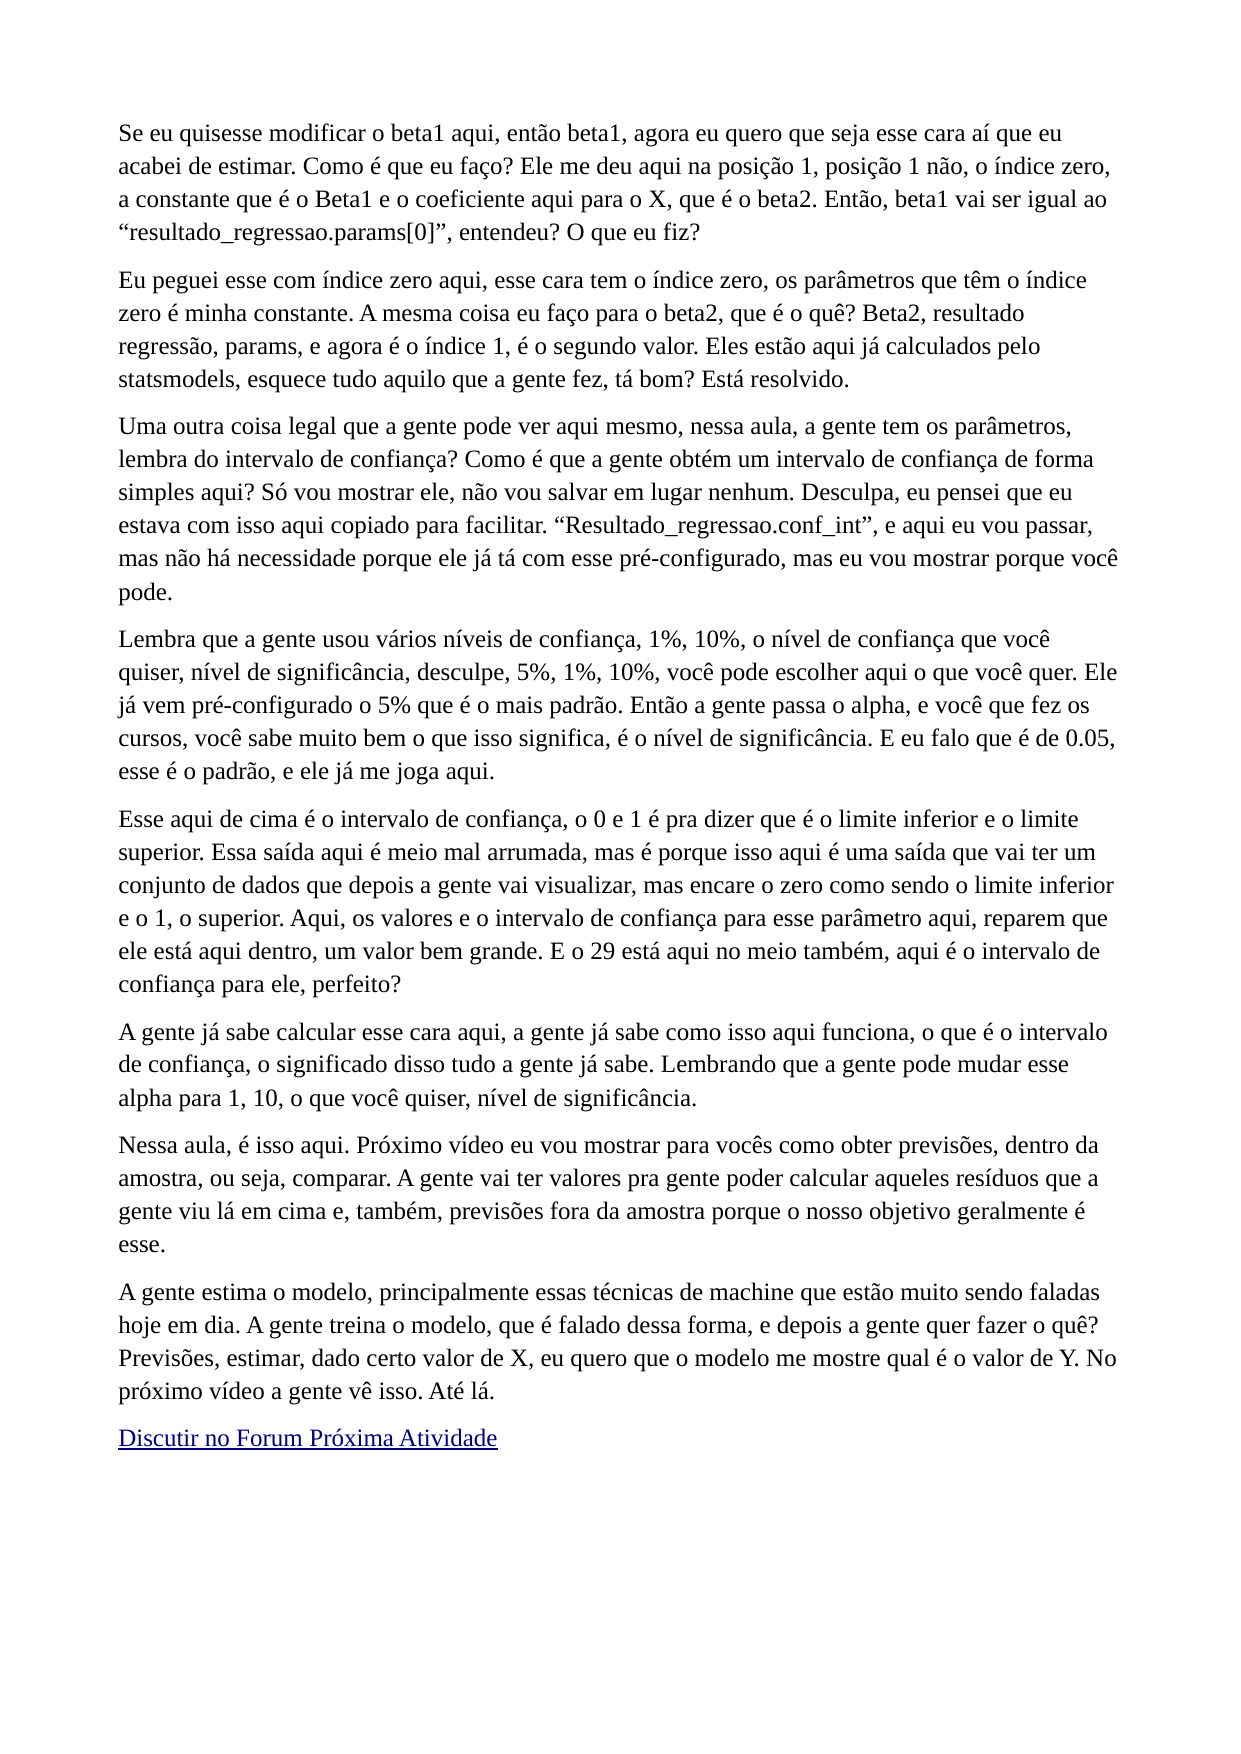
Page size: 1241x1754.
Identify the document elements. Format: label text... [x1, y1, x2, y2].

text A gente já sabe calcular esse cara aqui, a gente já sabe como isso aqui funciona, o que é o intervalo de confiança, o significado disso tudo a gente já sabe. Lembrando que a gente pode mudar esse alpha para 1, 10, o que você quiser, nível de significância. [118, 1017, 1122, 1111]
text A gente estima o modelo, principalmente essas técnicas de machine que estão muito sendo faladas hoje em dia. A gente treina o modelo, que é falado dessa forma, e depois a gente quer fazer o quê? Previsões, estimar, dado certo valor de X, eu quero que o modelo me mostre qual é o valor de Y. No próximo vídeo a gente vê isso. Até lá. [118, 1277, 1122, 1405]
text Nessa aula, é isso aqui. Próximo vídeo eu vou mostrar para vocês como obter previsões, dentro da amostra, ou seja, comparar. A gente vai ter valores pra gente poder calcular aqueles resíduos que a gente viu lá em cima e, também, previsões fora da amostra porque o nosso objetivo geralmente é esse. [118, 1130, 1122, 1258]
text Esse aqui de cima é o intervalo de confiança, o 0 e 1 é pra dizer que é o limite inferior e o limite superior. Essa saída aqui é meio mal arrumada, mas é porque isso aqui é uma saída que vai ter um conjunto de dados que depois a gente vai visualizar, mas encare o zero como sendo o limite inferior e o 1, o superior. Aqui, os valores e o intervalo de confiança para esse parâmetro aqui, reparem que ele está aqui dentro, um valor bem grande. E o 29 está aqui no meio também, aqui é o intervalo de confiança para ele, perfeito? [118, 804, 1122, 998]
text Discutir no Forum Próxima Atividade [118, 1423, 1122, 1452]
text Uma outra coisa legal que a gente pode ver aqui mesmo, nessa aula, a gente tem os parâmetros, lembra do intervalo de confiança? Como é que a gente obtém um intervalo de confiança de forma simples aqui? Só vou mostrar ele, não vou salvar em lugar nenhum. Desculpa, eu pensei que eu estava com isso aqui copiado para facilitar. “Resultado_regressao.conf_int”, e aqui eu vou passar, mas não há necessidade porque ele já tá com esse pré-configurado, mas eu vou mostrar porque você pode. [118, 411, 1122, 605]
text Lembra que a gente usou vários níveis de confiança, 1%, 10%, o nível de confiança que você quiser, nível de significância, desculpe, 5%, 1%, 10%, você pode escolher aqui o que você quer. Ele já vem pré-configurado o 5% que é o mais padrão. Então a gente passa o alpha, e você que fez os cursos, você sabe muito bem o que isso significa, é o nível de significância. E eu falo que é de 0.05, esse é o padrão, e ele já me joga aqui. [118, 624, 1122, 785]
text Se eu quisesse modificar o beta1 aqui, então beta1, agora eu quero que seja esse cara aí que eu acabei de estimar. Como é que eu faço? Ele me deu aqui na posição 1, posição 1 não, o índice zero, a constante que é o Beta1 e o coeficiente aqui para o X, que é o beta2. Então, beta1 vai ser igual ao “resultado_regressao.params[0]”, entendeu? O que eu fiz? [118, 118, 1122, 246]
text Eu peguei esse com índice zero aqui, esse cara tem o índice zero, os parâmetros que têm o índice zero é minha constante. A mesma coisa eu faço para o beta2, que é o quê? Beta2, resultado regressão, params, e agora é o índice 1, é o segundo valor. Eles estão aqui já calculados pelo statsmodels, esquece tudo aquilo que a gente fez, tá bom? Está resolvido. [118, 265, 1122, 393]
